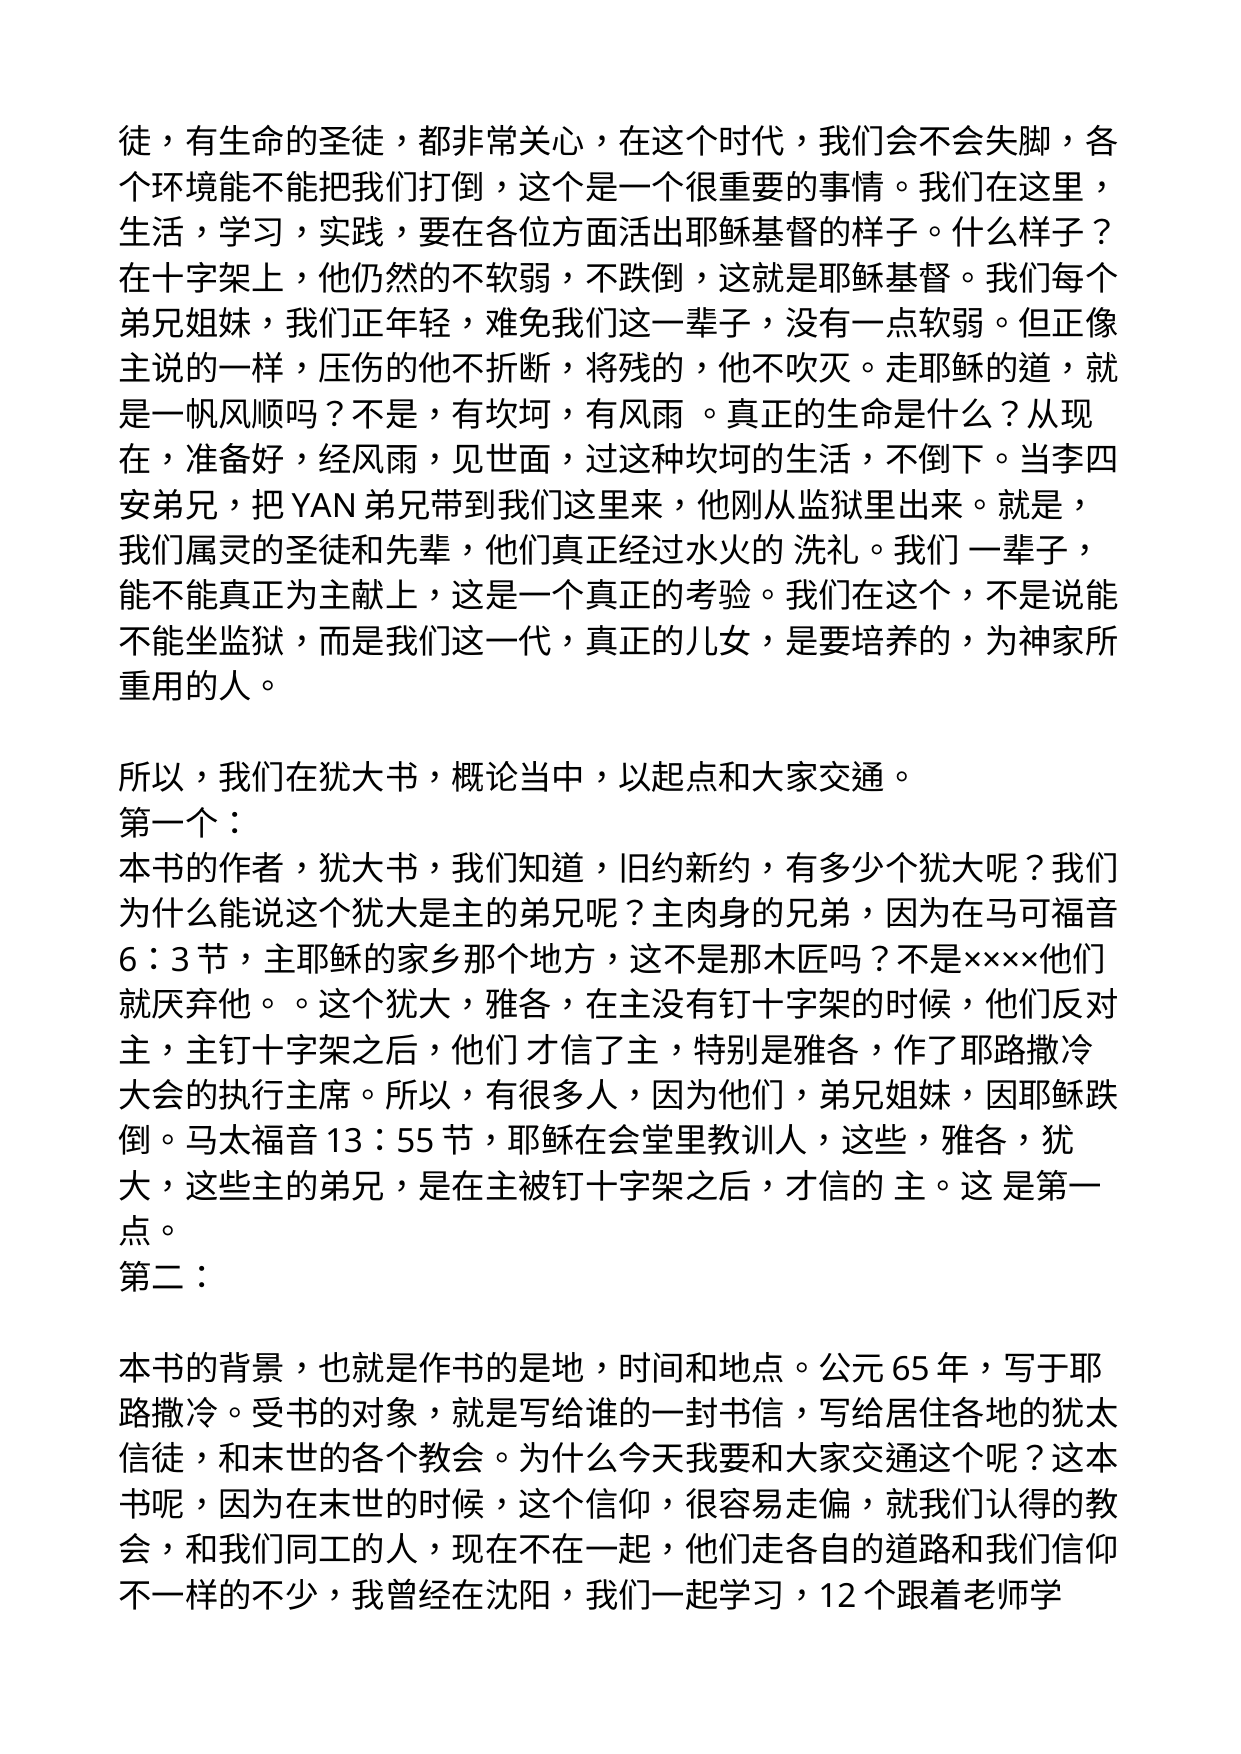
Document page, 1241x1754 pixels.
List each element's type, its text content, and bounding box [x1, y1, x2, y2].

text 所以，我们在犹大书，概论当中，以起点和大家交通。 [118, 754, 1122, 799]
text 第二： [118, 1253, 1122, 1299]
text 第一个： [118, 799, 1122, 845]
text 本书的作者，犹大书，我们知道，旧约新约，有多少个犹大呢？我们为什么能说这个犹大是主的弟兄呢？主肉身的兄弟，因为在马可福音6：3节，主耶稣的家乡那个地方，这不是那木匠吗？不是××××他们就厌弃他。。这个犹大，雅各，在主没有钉十字架的时候，他们反对主，主钉十字架之后，他们 才信了主，特别是雅各，作了耶路撒冷大会的执行主席。所以，有很多人，因为他们，弟兄姐妹，因耶稣跌倒。马太福音13：55节，耶稣在会堂里教训人，这些，雅各，犹大，这些主的弟兄，是在主被钉十字架之后，才信的 主。这 是第一点。 [118, 845, 1122, 1253]
text 本书的背景，也就是作书的是地，时间和地点。公元65年，写于耶路撒冷。受书的对象，就是写给谁的一封书信，写给居住各地的犹太信徒，和末世的各个教会。为什么今天我要和大家交通这个呢？这本书呢，因为在末世的时候，这个信仰，很容易走偏，就我们认得的教会，和我们同工的人，现在不在一起，他们走各自的道路和我们信仰不一样的不少，我曾经在沈阳，我们一起学习，12个跟着老师学 [118, 1344, 1122, 1617]
text 徒，有生命的圣徒，都非常关心，在这个时代，我们会不会失脚，各个环境能不能把我们打倒，这个是一个很重要的事情。我们在这里，生活，学习，实践，要在各位方面活出耶稣基督的样子。什么样子？在十字架上，他仍然的不软弱，不跌倒，这就是耶稣基督。我们每个弟兄姐妹，我们正年轻，难免我们这一辈子，没有一点软弱。但正像主说的一样，压伤的他不折断，将残的，他不吹灭。走耶稣的道，就是一帆风顺吗？不是，有坎坷，有风雨 。真正的生命是什么？从现在，准备好，经风雨，见世面，过这种坎坷的生活，不倒下。当李四安弟兄，把YAN弟兄带到我们这里来，他刚从监狱里出来。就是，我们属灵的圣徒和先辈，他们真正经过水火的 洗礼。我们 一辈子，能不能真正为主献上，这是一个真正的考验。我们在这个，不是说能不能坐监狱，而是我们这一代，真正的儿女，是要培养的，为神家所重用的人。 [118, 118, 1122, 708]
